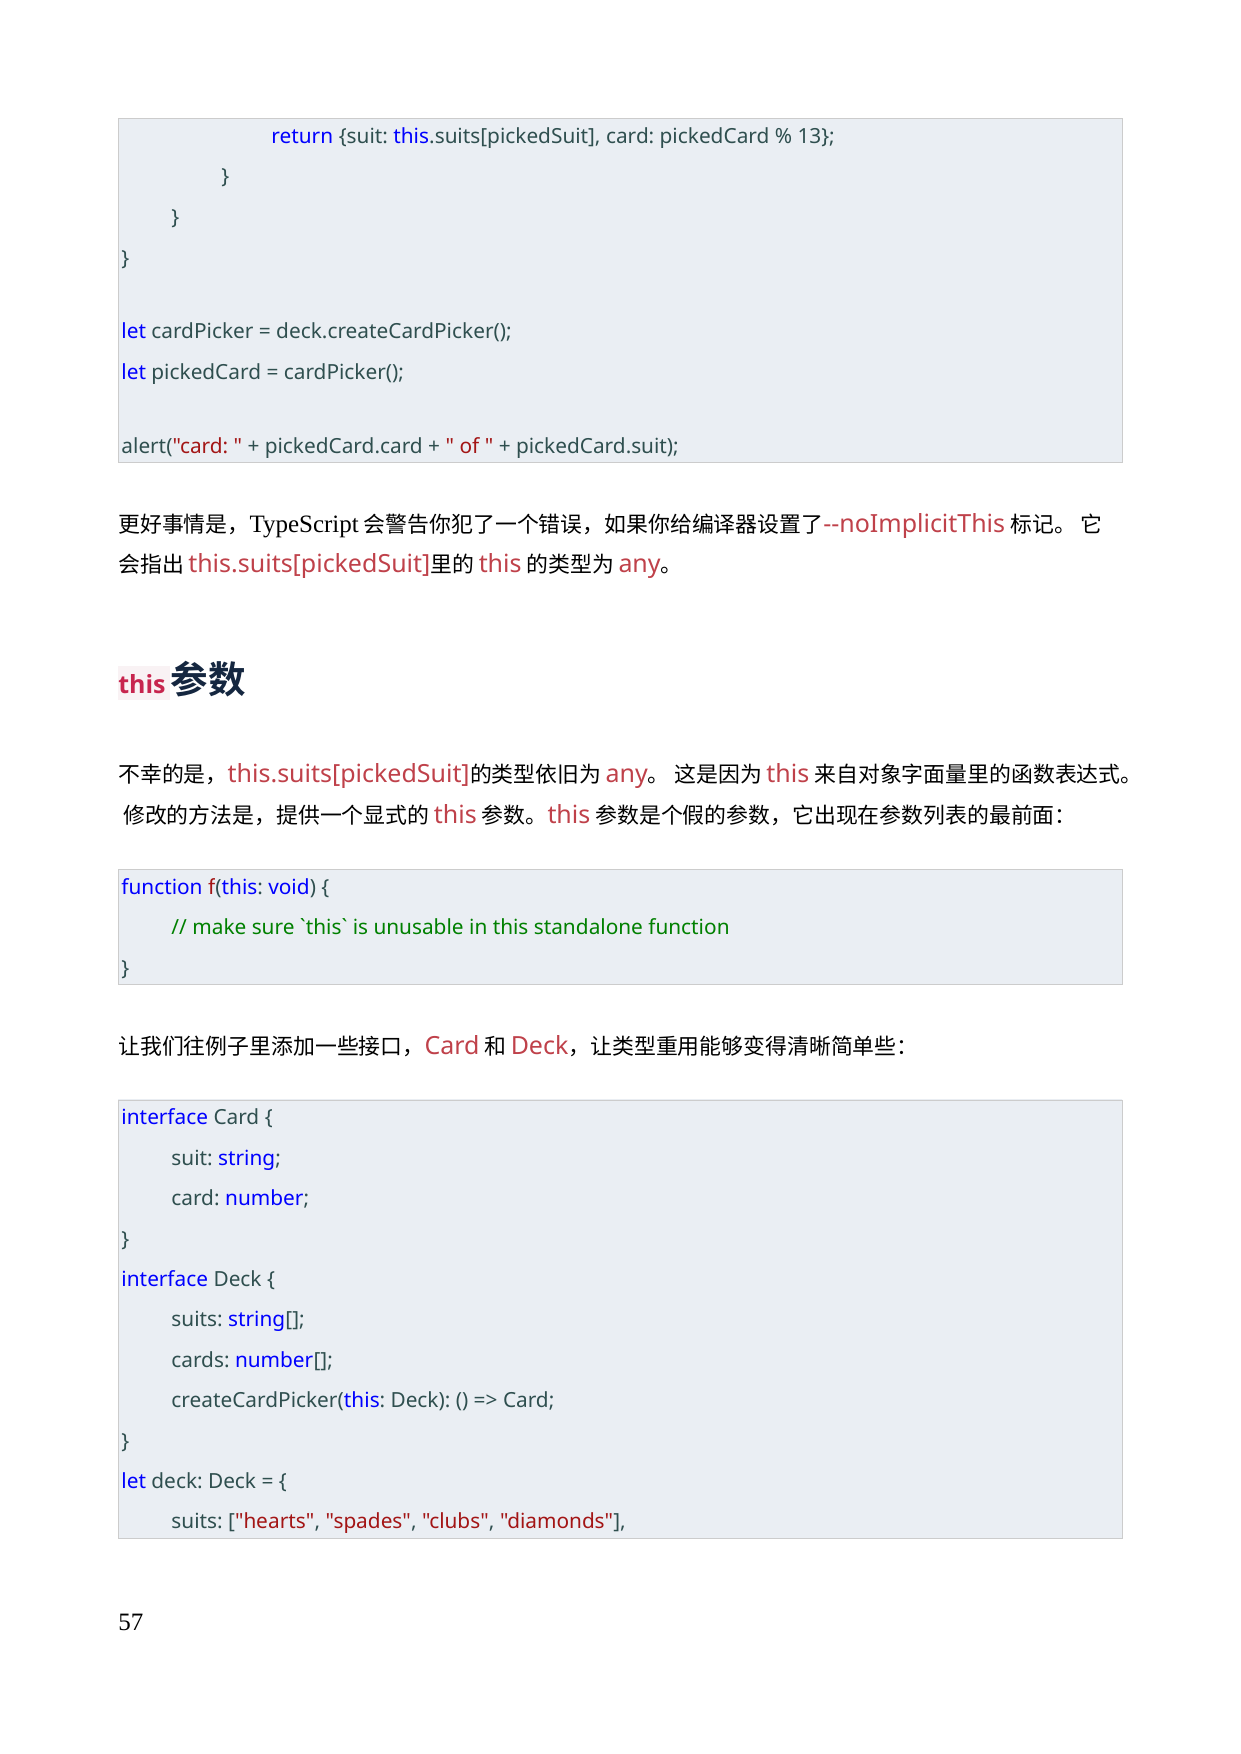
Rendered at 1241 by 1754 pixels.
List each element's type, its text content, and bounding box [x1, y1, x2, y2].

text } [119, 950, 1122, 984]
text cards: number[]; [119, 1342, 1122, 1373]
text card: number; [119, 1180, 1122, 1212]
text } [119, 240, 1122, 271]
text let pickedCard = cardPicker(); [119, 354, 1122, 385]
text } [119, 159, 1122, 190]
text 不幸的是，this.suits[pickedSuit]的类型依旧为any。 这是因为this来自对象字面量里的函数表达式。 修改的方法是，提供一个显式的this参数。this参数是个假的参数，它出现在参数列表的最前面： [118, 756, 1122, 831]
text } [119, 1221, 1122, 1252]
text 让我们往例子里添加一些接口，Card和Deck，让类型重用能够变得清晰简单些： [118, 1027, 1122, 1061]
text } [119, 199, 1122, 231]
text } [119, 1423, 1122, 1454]
text suits: ["hearts", "spades", "clubs", "diamonds"], [119, 1504, 1122, 1538]
text interface Deck { [119, 1261, 1122, 1293]
text return {suit: this.suits[pickedSuit], card: pickedCard % 13}; [119, 119, 1122, 150]
text suit: string; [119, 1140, 1122, 1171]
text let deck: Deck = { [119, 1463, 1122, 1495]
text // make sure `this` is unusable in this standalone function [119, 909, 1122, 941]
text function f(this: void) { [119, 870, 1122, 900]
text createCardPicker(this: Deck): () => Card; [119, 1382, 1122, 1414]
text interface Card { [119, 1101, 1122, 1131]
text alert("card: " + pickedCard.card + " of " + pickedCard.suit); [119, 428, 1122, 462]
text suits: string[]; [119, 1301, 1122, 1333]
text let cardPicker = deck.createCardPicker(); [119, 313, 1122, 345]
subtitle this参数 [118, 649, 1122, 704]
text 更好事情是，TypeScript会警告你犯了一个错误，如果你给编译器设置了--noImplicitThis标记。 它会指出this.suits[pickedSuit]里的this的类型为any。 [118, 505, 1122, 580]
